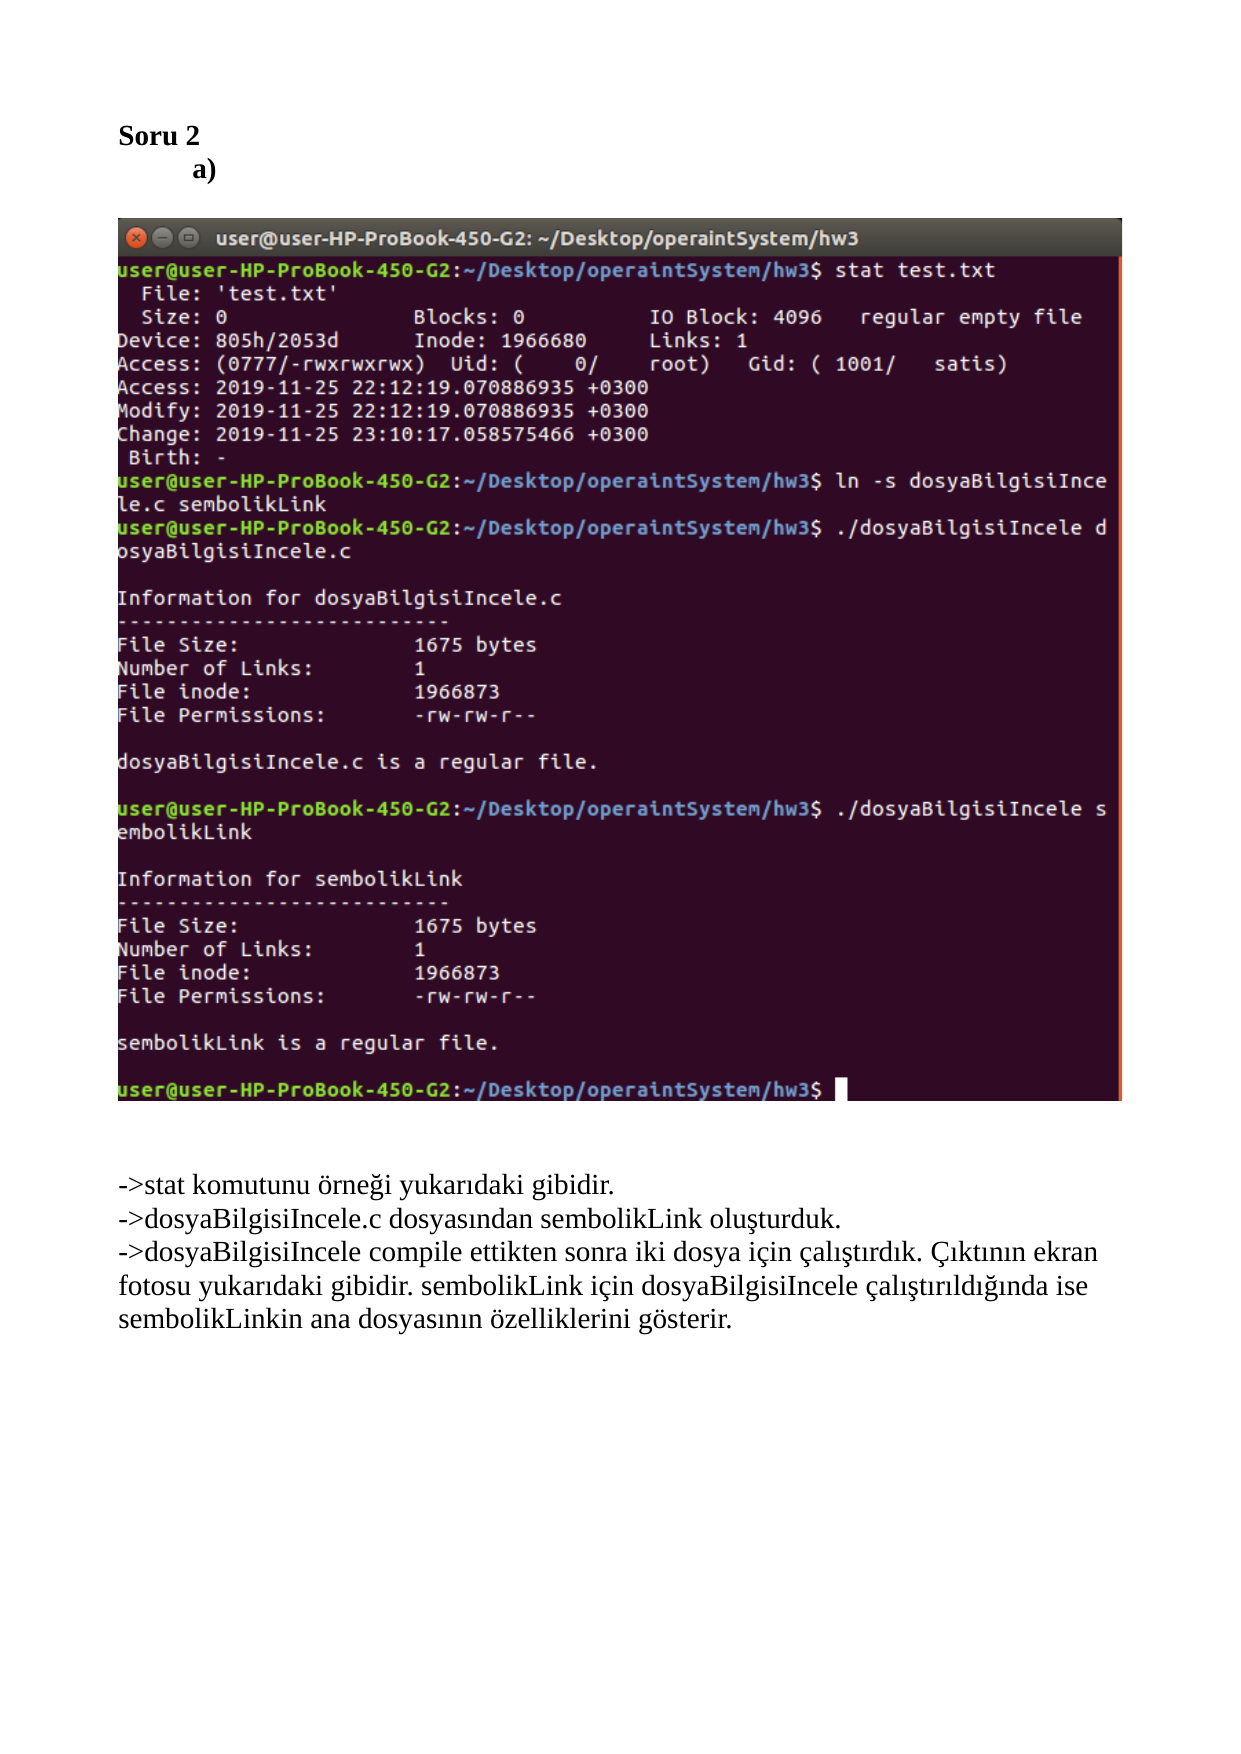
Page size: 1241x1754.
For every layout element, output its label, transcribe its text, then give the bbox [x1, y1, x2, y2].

picture [118, 218, 1123, 1101]
text Soru 2 [118, 118, 1122, 152]
text ->dosyaBilgisiIncele compile ettikten sonra iki dosya için çalıştırdık. Çıktının ekran fotosu yukarıdaki gibidir. sembolikLink için dosyaBilgisiIncele çalıştırıldığında ise sembolikLinkin ana dosyasının özelliklerini gösterir. [118, 1234, 1122, 1335]
text ->stat komutunu örneği yukarıdaki gibidir. [118, 1167, 1122, 1201]
text a) [118, 152, 1122, 185]
text ->dosyaBilgisiIncele.c dosyasından sembolikLink oluşturduk. [118, 1201, 1122, 1234]
